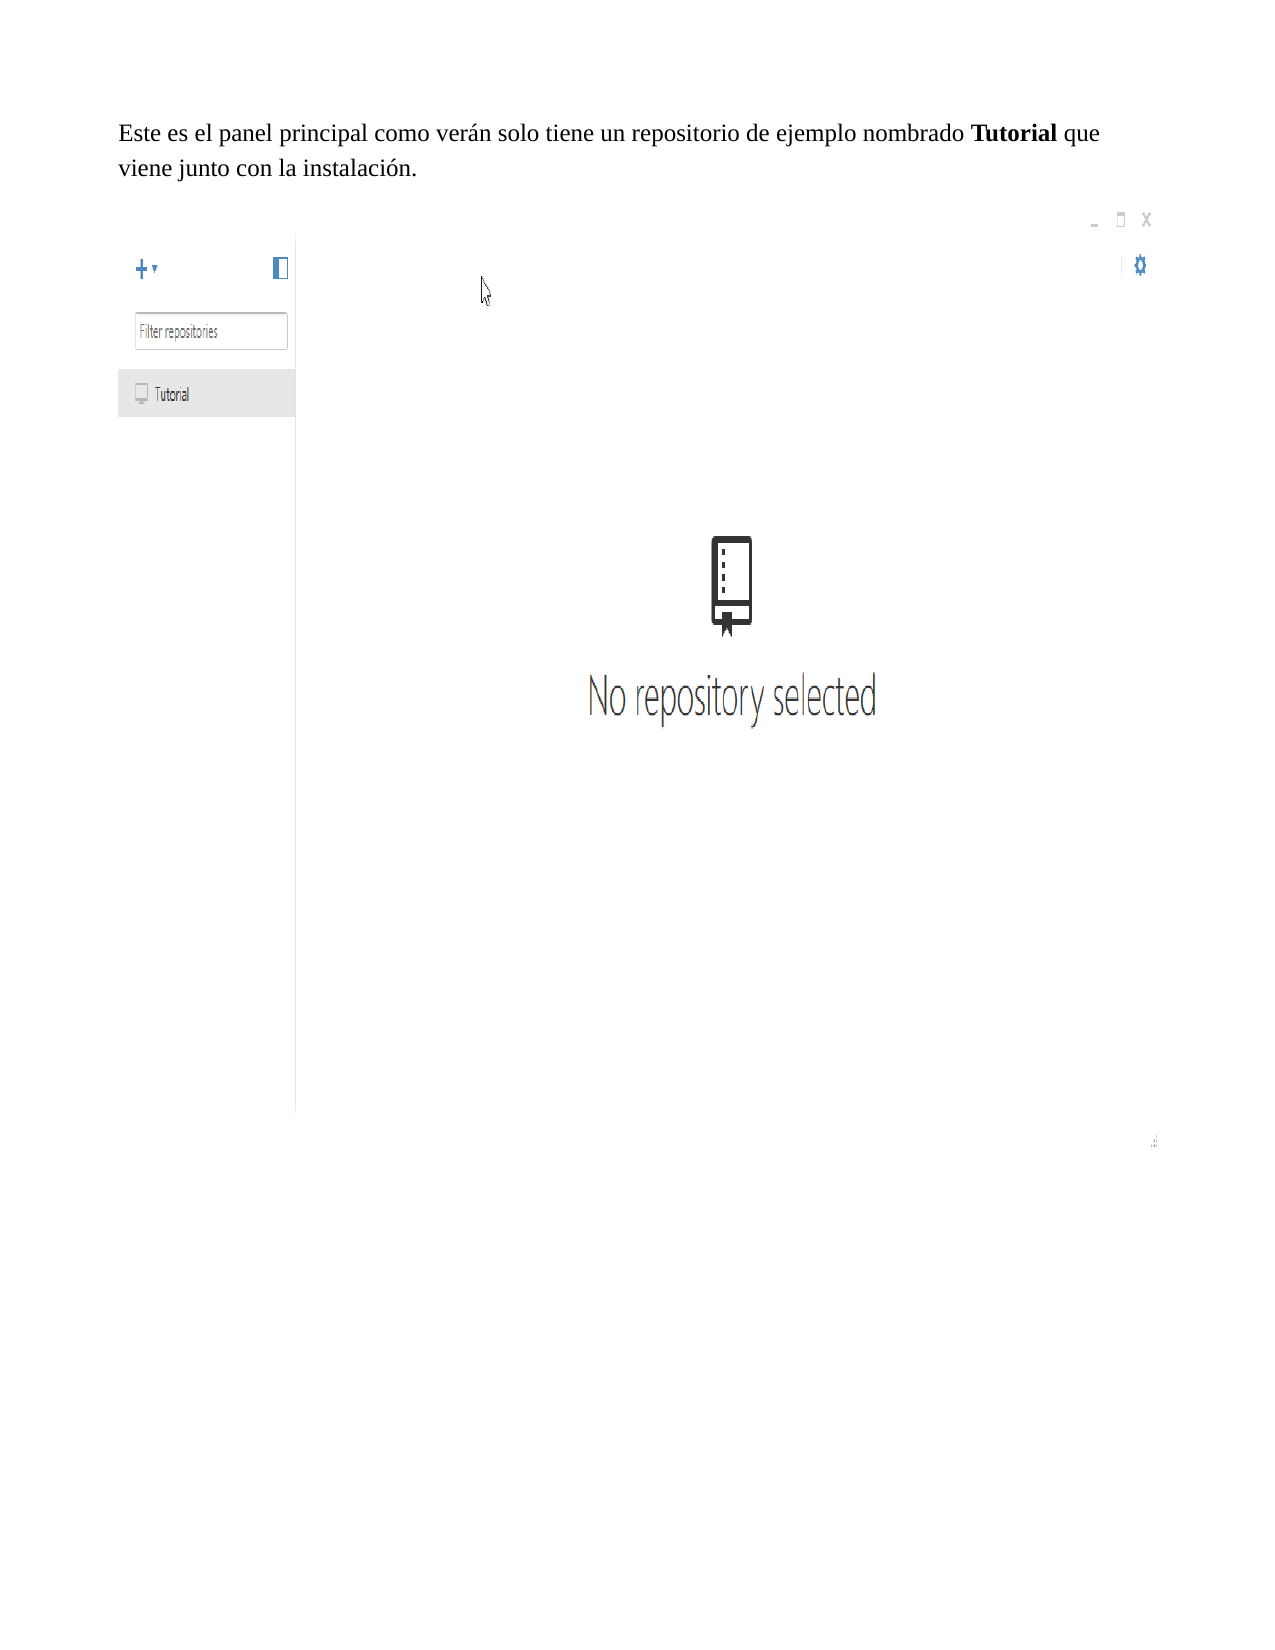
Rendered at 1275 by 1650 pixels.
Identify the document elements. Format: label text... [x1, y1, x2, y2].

text Este es el panel principal como verán solo tiene un repositorio de ejemplo nombrado Tutorial que viene junto con la instalación. [118, 118, 1157, 181]
picture [118, 201, 1157, 1149]
